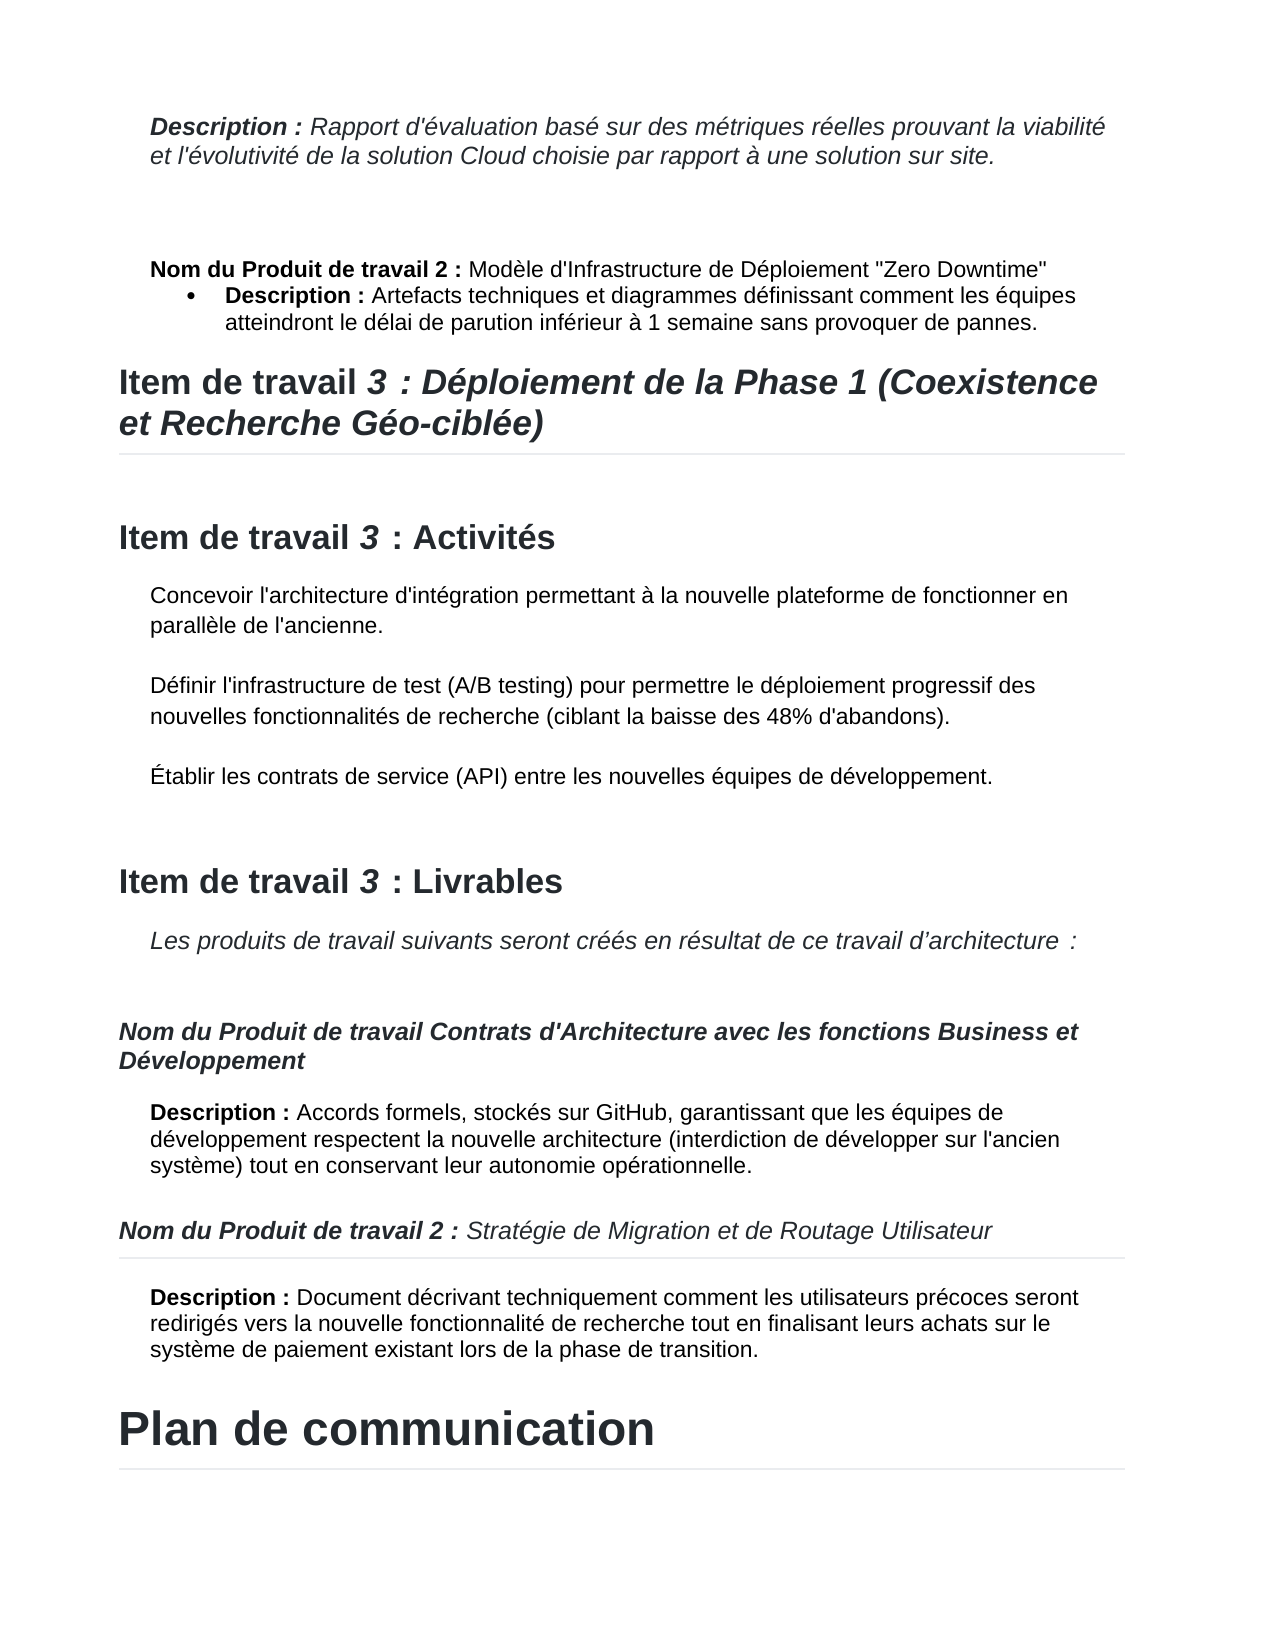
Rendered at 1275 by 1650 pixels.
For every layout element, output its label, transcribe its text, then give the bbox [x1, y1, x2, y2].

text Établir les contrats de service (API) entre les nouvelles équipes de développement. [150, 763, 1125, 789]
subtitle Nom du Produit de travail 2 : Stratégie de Migration et de Routage Utilisateur [119, 1216, 1125, 1257]
text Description : Rapport d'évaluation basé sur des métriques réelles prouvant la viabilité et l'évolutivité de la solution Cloud choisie par rapport à une solution sur site. [150, 112, 1125, 170]
subtitle Item de travail 3 : Activités [119, 517, 1125, 557]
subtitle Item de travail 3 : Déploiement de la Phase 1 (Coexistence et Recherche Géo-ciblée) [119, 361, 1125, 453]
text Les produits de travail suivants seront créés en résultat de ce travail d’architecture : [150, 926, 1125, 954]
text Description : Accords formels, stockés sur GitHub, garantissant que les équipes de développement respectent la nouvelle architecture (interdiction de développer sur l'ancien système) tout en conservant leur autonomie opérationnelle. [150, 1099, 1125, 1178]
subtitle Nom du Produit de travail Contrats d'Architecture avec les fonctions Business et Développement [119, 1017, 1125, 1074]
text Concevoir l'architecture d'intégration permettant à la nouvelle plateforme de fonctionner en parallèle de l'ancienne. [150, 582, 1125, 638]
subtitle Plan de communication [119, 1400, 1125, 1468]
text Description : Document décrivant techniquement comment les utilisateurs précoces seront redirigés vers la nouvelle fonctionnalité de recherche tout en finalisant leurs achats sur le système de paiement existant lors de la phase de transition. [150, 1284, 1125, 1363]
list Description : Artefacts techniques et diagrammes définissant comment les équipes atteindront le délai de parution inférieur à 1 semaine sans provoquer de pannes. [187, 282, 1125, 335]
subtitle Item de travail 3 : Livrables [119, 861, 1125, 901]
text Définir l'infrastructure de test (A/B testing) pour permettre le déploiement progressif des nouvelles fonctionnalités de recherche (ciblant la baisse des 48% d'abandons). [150, 672, 1125, 729]
text Nom du Produit de travail 2 : Modèle d'Infrastructure de Déploiement "Zero Downtime" [150, 256, 1125, 282]
